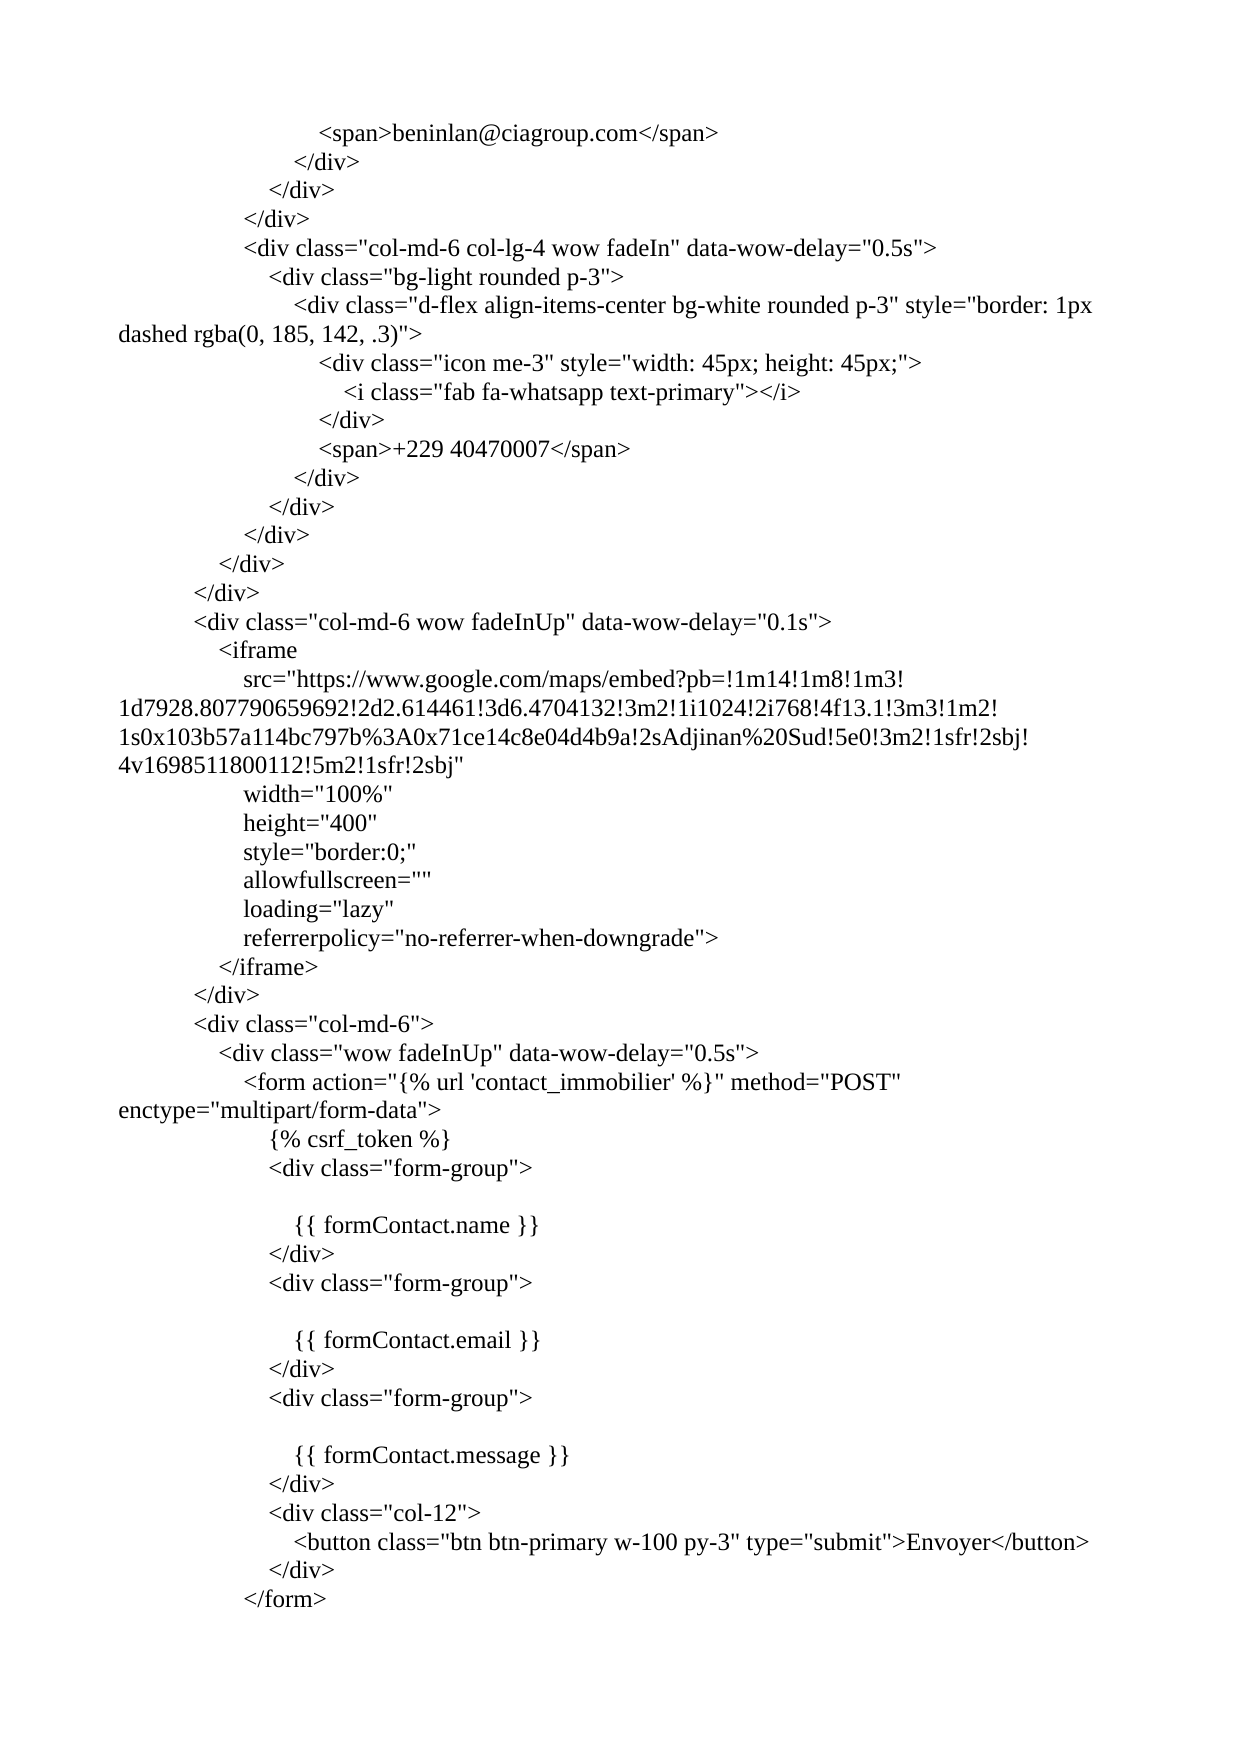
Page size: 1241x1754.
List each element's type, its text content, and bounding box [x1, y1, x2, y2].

text <span>+229 40470007</span> [118, 434, 1122, 463]
text <form action="{% url 'contact_immobilier' %}" method="POST" enctype="multipart/form-data"> [118, 1067, 1122, 1124]
text </div> [118, 549, 1122, 578]
text <div class="d-flex align-items-center bg-white rounded p-3" style="border: 1px dashed rgba(0, 185, 142, .3)"> [118, 291, 1122, 348]
text <iframe [118, 636, 1122, 664]
text </div> [118, 204, 1122, 233]
text </div> [118, 406, 1122, 434]
text <i class="fab fa-whatsapp text-primary"></i> [118, 377, 1122, 406]
text <div class="col-md-6 col-lg-4 wow fadeIn" data-wow-delay="0.5s"> [118, 233, 1122, 262]
text <div class="icon me-3" style="width: 45px; height: 45px;"> [118, 348, 1122, 377]
text <div class="form-group"> [118, 1383, 1122, 1412]
text <div class="wow fadeInUp" data-wow-delay="0.5s"> [118, 1038, 1122, 1067]
text referrerpolicy="no-referrer-when-downgrade"> [118, 923, 1122, 952]
text <div class="col-md-6"> [118, 1009, 1122, 1038]
text <span>beninlan@ciagroup.com</span> [118, 118, 1122, 147]
text {{ formContact.name }} [118, 1211, 1122, 1239]
text </div> [118, 463, 1122, 492]
text </div> [118, 1239, 1122, 1268]
text {{ formContact.message }} [118, 1441, 1122, 1469]
text </div> [118, 981, 1122, 1009]
text <div class="form-group"> [118, 1268, 1122, 1297]
text </div> [118, 176, 1122, 204]
text style="border:0;" [118, 837, 1122, 866]
text </div> [118, 1354, 1122, 1383]
text loading="lazy" [118, 894, 1122, 923]
text </div> [118, 1556, 1122, 1584]
text </div> [118, 492, 1122, 521]
text <div class="bg-light rounded p-3"> [118, 262, 1122, 291]
text <div class="form-group"> [118, 1153, 1122, 1182]
text </iframe> [118, 952, 1122, 981]
text src="https://www.google.com/maps/embed?pb=!1m14!1m8!1m3!1d7928.807790659692!2d2.614461!3d6.4704132!3m2!1i1024!2i768!4f13.1!3m3!1m2!1s0x103b57a114bc797b%3A0x71ce14c8e04d4b9a!2sAdjinan%20Sud!5e0!3m2!1sfr!2sbj!4v1698511800112!5m2!1sfr!2sbj" [118, 664, 1122, 779]
text </div> [118, 147, 1122, 176]
text {{ formContact.email }} [118, 1326, 1122, 1354]
text {% csrf_token %} [118, 1124, 1122, 1153]
text <div class="col-md-6 wow fadeInUp" data-wow-delay="0.1s"> [118, 607, 1122, 636]
text <button class="btn btn-primary w-100 py-3" type="submit">Envoyer</button> [118, 1527, 1122, 1556]
text <div class="col-12"> [118, 1498, 1122, 1527]
text </div> [118, 578, 1122, 607]
text </div> [118, 521, 1122, 549]
text allowfullscreen="" [118, 866, 1122, 894]
text width="100%" [118, 779, 1122, 808]
text height="400" [118, 808, 1122, 837]
text </form> [118, 1584, 1122, 1613]
text </div> [118, 1469, 1122, 1498]
